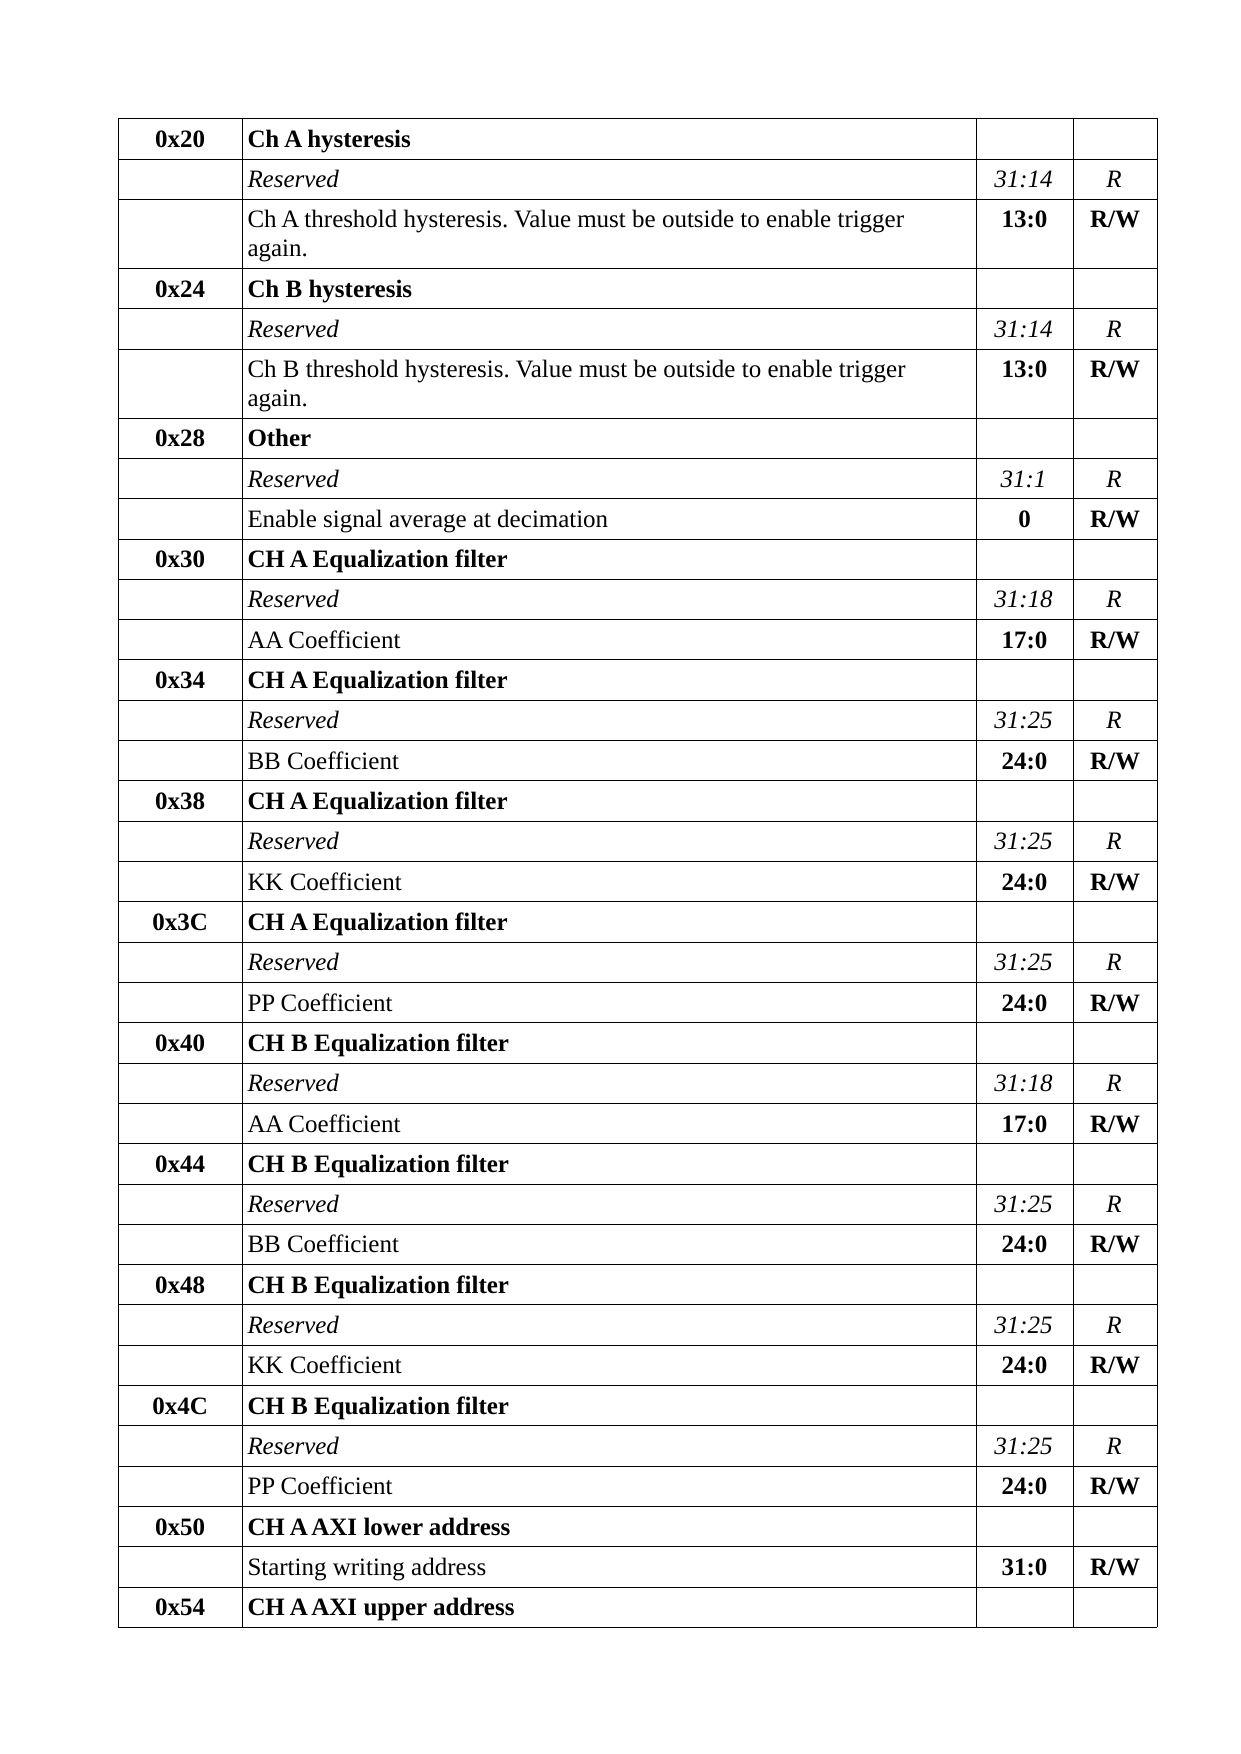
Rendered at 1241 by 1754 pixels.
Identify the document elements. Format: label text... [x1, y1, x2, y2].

table_cell BB Coefficient [243, 1225, 976, 1264]
table_cell 0 [977, 499, 1073, 538]
table_cell [977, 1588, 1073, 1627]
table_cell R [1074, 1185, 1157, 1224]
table_cell R/W [1074, 1547, 1157, 1587]
table_cell 0x50 [119, 1507, 242, 1546]
table_cell R/W [1074, 200, 1157, 268]
table_cell 31:1 [977, 459, 1073, 498]
table_cell Ch B threshold hysteresis. Value must be outside to enable trigger again. [243, 350, 976, 417]
table_cell [1074, 781, 1157, 821]
table_cell [1074, 660, 1157, 700]
table_cell 0x3C [119, 902, 242, 942]
table_cell Reserved [243, 1426, 976, 1466]
table_cell 0x34 [119, 660, 242, 700]
table_cell [119, 1104, 242, 1143]
table_cell CH B Equalization filter [243, 1144, 976, 1183]
table_cell R [1074, 1426, 1157, 1466]
table_cell 0x24 [119, 269, 242, 308]
table_cell Reserved [243, 701, 976, 740]
table_cell [119, 580, 242, 619]
table_cell R/W [1074, 983, 1157, 1022]
table_cell Reserved [243, 309, 976, 348]
table_cell [1074, 1144, 1157, 1183]
table_cell [119, 200, 242, 268]
table_cell 31:0 [977, 1547, 1073, 1587]
table_cell PP Coefficient [243, 983, 976, 1022]
table_cell [119, 1467, 242, 1506]
table_cell [119, 943, 242, 982]
table_cell [119, 1346, 242, 1385]
table_cell KK Coefficient [243, 1346, 976, 1385]
table_cell 24:0 [977, 1225, 1073, 1264]
table_cell 0x20 [119, 119, 242, 158]
table_cell [1074, 1265, 1157, 1304]
table_cell 13:0 [977, 200, 1073, 268]
table_cell R/W [1074, 499, 1157, 538]
table_cell [977, 540, 1073, 579]
table_cell R/W [1074, 1225, 1157, 1264]
table_cell 31:14 [977, 309, 1073, 348]
table_cell Enable signal average at decimation [243, 499, 976, 538]
table_cell 24:0 [977, 983, 1073, 1022]
table_cell 31:25 [977, 822, 1073, 861]
table_cell 0x44 [119, 1144, 242, 1183]
table_cell Ch A threshold hysteresis. Value must be outside to enable trigger again. [243, 200, 976, 268]
table_cell [977, 781, 1073, 821]
table_cell 17:0 [977, 1104, 1073, 1143]
table_cell [977, 902, 1073, 942]
table_cell [119, 1426, 242, 1466]
table_cell AA Coefficient [243, 1104, 976, 1143]
table_cell R [1074, 1305, 1157, 1345]
table_cell [977, 419, 1073, 458]
table_cell Other [243, 419, 976, 458]
table_cell [119, 160, 242, 199]
table_cell 31:25 [977, 1185, 1073, 1224]
table_cell [977, 1507, 1073, 1546]
table_cell [119, 983, 242, 1022]
table_cell [1074, 1386, 1157, 1425]
table_cell CH A AXI lower address [243, 1507, 976, 1546]
table_cell BB Coefficient [243, 741, 976, 780]
table_cell [977, 269, 1073, 308]
table_cell [1074, 269, 1157, 308]
table_cell R/W [1074, 350, 1157, 417]
table_cell 31:18 [977, 1064, 1073, 1103]
table_cell [119, 309, 242, 348]
table_cell [977, 1386, 1073, 1425]
table_cell 0x48 [119, 1265, 242, 1304]
table_cell [119, 701, 242, 740]
table_cell CH A Equalization filter [243, 902, 976, 942]
table_cell AA Coefficient [243, 620, 976, 659]
table_cell R [1074, 822, 1157, 861]
table_cell CH A AXI upper address [243, 1588, 976, 1627]
table_cell R/W [1074, 862, 1157, 901]
table_cell CH B Equalization filter [243, 1023, 976, 1062]
table_cell Reserved [243, 1185, 976, 1224]
table_cell [1074, 419, 1157, 458]
table_cell Reserved [243, 1305, 976, 1345]
table_cell [1074, 1588, 1157, 1627]
table_cell Reserved [243, 459, 976, 498]
table_cell Reserved [243, 160, 976, 199]
table_cell R [1074, 943, 1157, 982]
table_cell R [1074, 701, 1157, 740]
table_cell R [1074, 160, 1157, 199]
table_cell 24:0 [977, 1346, 1073, 1385]
table_cell CH A Equalization filter [243, 660, 976, 700]
table_cell 0x40 [119, 1023, 242, 1062]
table_cell [119, 822, 242, 861]
table_cell [119, 1305, 242, 1345]
table_cell Reserved [243, 822, 976, 861]
table_cell R [1074, 459, 1157, 498]
table_cell CH A Equalization filter [243, 781, 976, 821]
table_cell [119, 499, 242, 538]
table_cell [1074, 902, 1157, 942]
table_cell Reserved [243, 943, 976, 982]
table_cell R/W [1074, 1104, 1157, 1143]
table_cell R [1074, 580, 1157, 619]
table_cell 0x4C [119, 1386, 242, 1425]
table_cell [977, 1144, 1073, 1183]
table_cell 31:18 [977, 580, 1073, 619]
table_cell [1074, 1023, 1157, 1062]
table_cell KK Coefficient [243, 862, 976, 901]
table_cell 31:14 [977, 160, 1073, 199]
table_cell Ch A hysteresis [243, 119, 976, 158]
table_cell [119, 459, 242, 498]
table_cell [1074, 540, 1157, 579]
table_cell 0x28 [119, 419, 242, 458]
table_cell 17:0 [977, 620, 1073, 659]
table_cell 31:25 [977, 943, 1073, 982]
table_cell [119, 741, 242, 780]
table_cell Reserved [243, 1064, 976, 1103]
table_cell R [1074, 309, 1157, 348]
table_cell [119, 350, 242, 417]
table_cell [119, 1185, 242, 1224]
table_cell [119, 620, 242, 659]
table_cell Reserved [243, 580, 976, 619]
table_cell Starting writing address [243, 1547, 976, 1587]
table_cell [119, 862, 242, 901]
table_cell 0x54 [119, 1588, 242, 1627]
table_cell R/W [1074, 1467, 1157, 1506]
table_cell CH A Equalization filter [243, 540, 976, 579]
table_cell 31:25 [977, 1305, 1073, 1345]
table_cell R/W [1074, 741, 1157, 780]
table_cell [977, 660, 1073, 700]
table_cell [977, 1023, 1073, 1062]
table_cell Ch B hysteresis [243, 269, 976, 308]
table_cell 31:25 [977, 701, 1073, 740]
table_cell CH B Equalization filter [243, 1386, 976, 1425]
table_cell 31:25 [977, 1426, 1073, 1466]
table_cell 24:0 [977, 1467, 1073, 1506]
table_cell [1074, 1507, 1157, 1546]
table_cell [977, 119, 1073, 158]
table_cell [119, 1064, 242, 1103]
table_cell [977, 1265, 1073, 1304]
table_cell 24:0 [977, 862, 1073, 901]
table_cell R/W [1074, 1346, 1157, 1385]
table_cell PP Coefficient [243, 1467, 976, 1506]
table_cell 0x38 [119, 781, 242, 821]
table_cell R [1074, 1064, 1157, 1103]
table_cell CH B Equalization filter [243, 1265, 976, 1304]
table_cell [119, 1225, 242, 1264]
table_cell 24:0 [977, 741, 1073, 780]
table_cell R/W [1074, 620, 1157, 659]
table_cell 0x30 [119, 540, 242, 579]
table_cell [119, 1547, 242, 1587]
table_cell 13:0 [977, 350, 1073, 417]
table_cell [1074, 119, 1157, 158]
